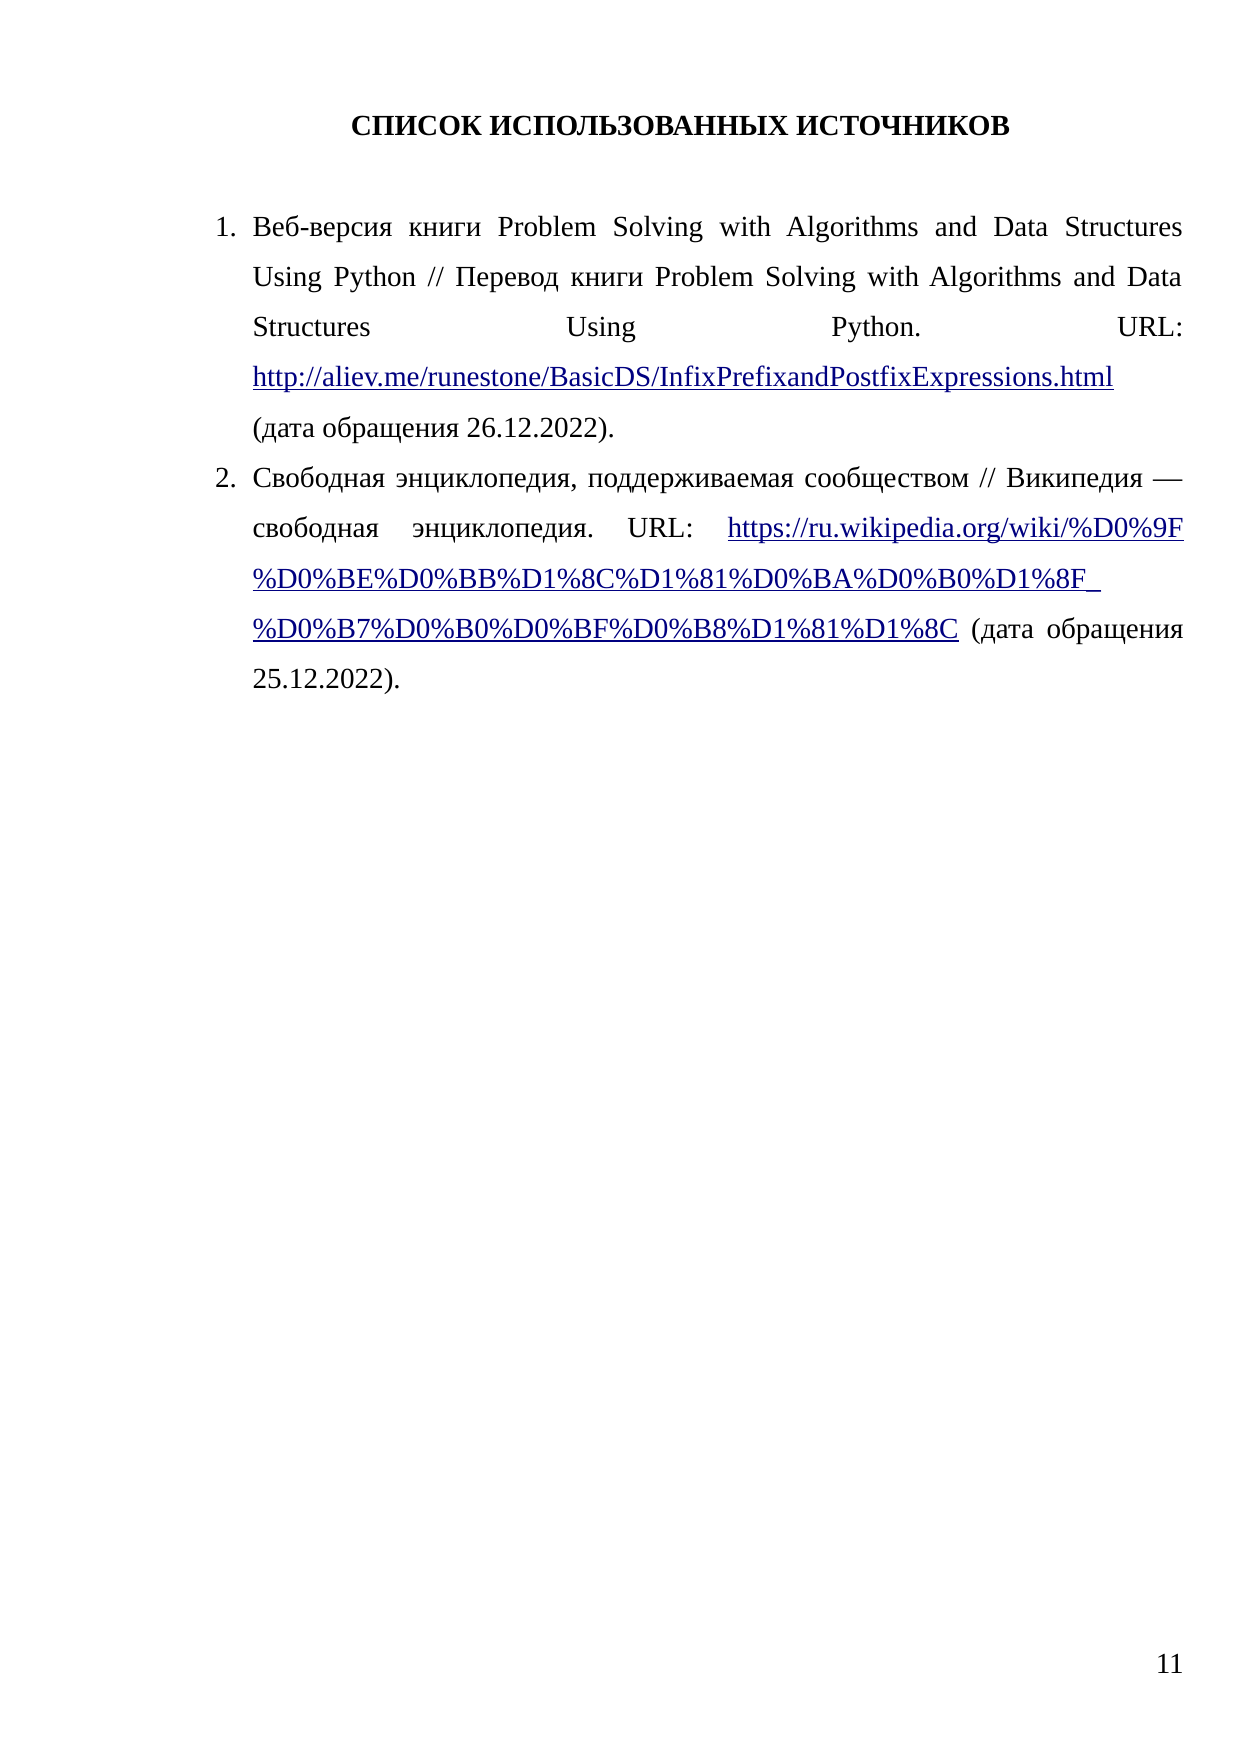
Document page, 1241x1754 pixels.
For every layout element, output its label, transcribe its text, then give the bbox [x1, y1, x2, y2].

list Веб-версия книги Problem Solving with Algorithms and Data Structures Using Python // Перевод книги Problem Solving with Algorithms and Data Structures Using Python. URL: http://aliev.me/runestone/BasicDS/InfixPrefixandPostfixExpressions.html (дата обращения 26.12.2022). [215, 209, 1183, 443]
subtitle Список использованных источников [177, 108, 1183, 142]
list Свободная энциклопедия, поддерживаемая сообществом // Википедия — свободная энциклопедия. URL: https://ru.wikipedia.org/wiki/%D0%9F%D0%BE%D0%BB%D1%8C%D1%81%D0%BA%D0%B0%D1%8F_%D0%B7%D0%B0%D0%BF%D0%B8%D1%81%D1%8C (дата обращения 25.12.2022). [215, 460, 1183, 695]
